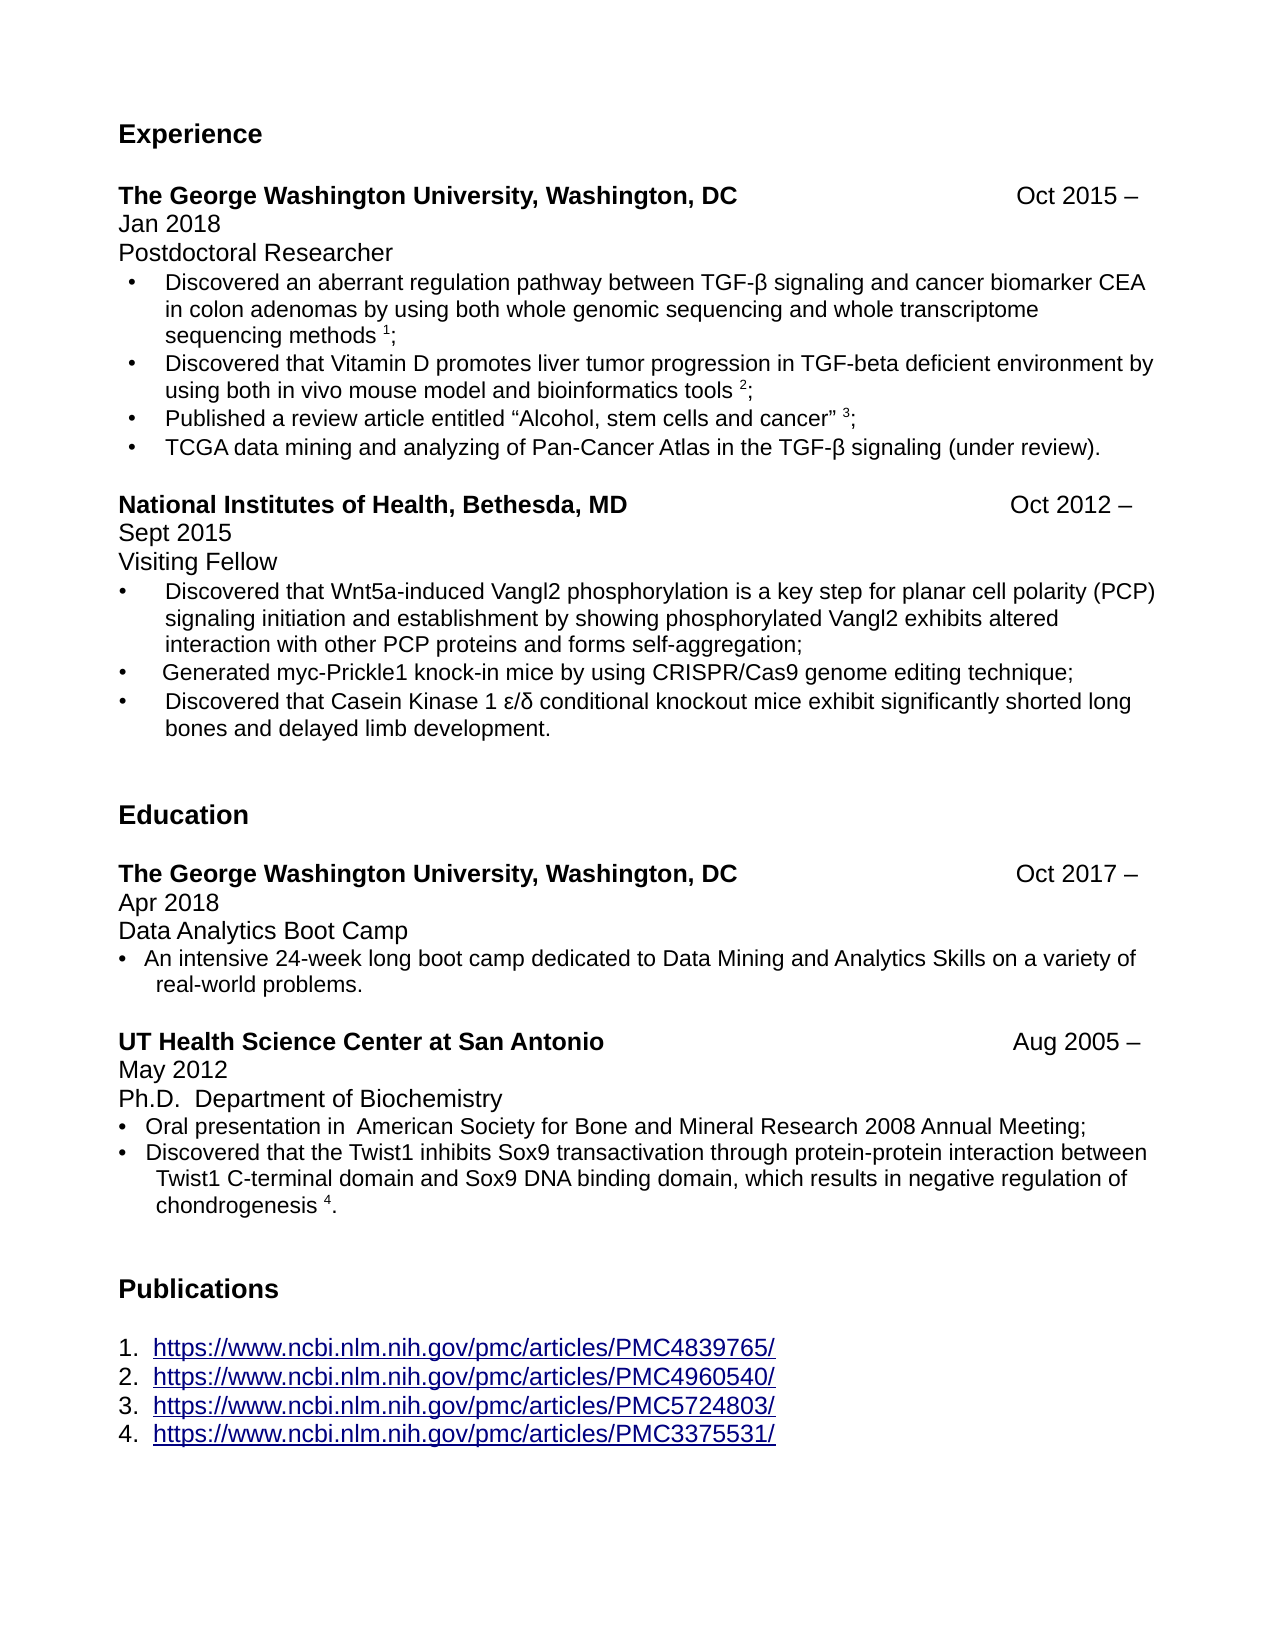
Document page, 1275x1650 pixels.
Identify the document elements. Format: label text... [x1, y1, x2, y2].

text Visiting Fellow [118, 547, 1157, 576]
list Discovered that Casein Kinase 1 ε/δ conditional knockout mice exhibit significantly shorted long bones and delayed limb development. [118, 686, 1157, 741]
list Discovered an aberrant regulation pathway between TGF-β signaling and cancer biomarker CEA in colon adenomas by using both whole genomic sequencing and whole transcriptome sequencing methods 1; [127, 267, 1157, 348]
text 1. https://www.ncbi.nlm.nih.gov/pmc/articles/PMC4839765/ [118, 1333, 1157, 1362]
list TCGA data mining and analyzing of Pan-Cancer Atlas in the TGF-β signaling (under review). [127, 432, 1157, 461]
text Ph.D. Department of Biochemistry [118, 1084, 1157, 1113]
text 4. https://www.ncbi.nlm.nih.gov/pmc/articles/PMC3375531/ [118, 1419, 1157, 1448]
list Discovered that Vitamin D promotes liver tumor progression in TGF-beta deficient environment by using both in vivo mouse model and bioinformatics tools 2; [127, 348, 1157, 403]
text The George Washington University, Washington, DC Oct 2017 – Apr 2018 [118, 859, 1157, 916]
list Published a review article entitled “Alcohol, stem cells and cancer” 3; [127, 403, 1157, 432]
text Experience [118, 118, 1157, 149]
text Publications [118, 1273, 1157, 1304]
text Postdoctoral Researcher [118, 238, 1157, 267]
text • Oral presentation in American Society for Bone and Mineral Research 2008 Annual Meeting; [118, 1113, 1157, 1139]
text • An intensive 24-week long boot camp dedicated to Data Mining and Analytics Skills on a variety of real-world problems. [118, 945, 1157, 998]
text Data Analytics Boot Camp [118, 916, 1157, 945]
text Education [118, 799, 1157, 830]
list Generated myc-Prickle1 knock-in mice by using CRISPR/Cas9 genome editing technique; [118, 657, 1157, 686]
text 3. https://www.ncbi.nlm.nih.gov/pmc/articles/PMC5724803/ [118, 1391, 1157, 1419]
text The George Washington University, Washington, DC Oct 2015 – Jan 2018 [118, 181, 1157, 238]
text • Discovered that the Twist1 inhibits Sox9 transactivation through protein-protein interaction between Twist1 C-terminal domain and Sox9 DNA binding domain, which results in negative regulation of chondrogenesis 4. [118, 1139, 1157, 1218]
list Discovered that Wnt5a-induced Vangl2 phosphorylation is a key step for planar cell polarity (PCP) signaling initiation and establishment by showing phosphorylated Vangl2 exhibits altered interaction with other PCP proteins and forms self-aggregation; [118, 576, 1157, 657]
text 2. https://www.ncbi.nlm.nih.gov/pmc/articles/PMC4960540/ [118, 1362, 1157, 1391]
text National Institutes of Health, Bethesda, MD Oct 2012 – Sept 2015 [118, 490, 1157, 547]
text UT Health Science Center at San Antonio Aug 2005 – May 2012 [118, 1026, 1157, 1084]
